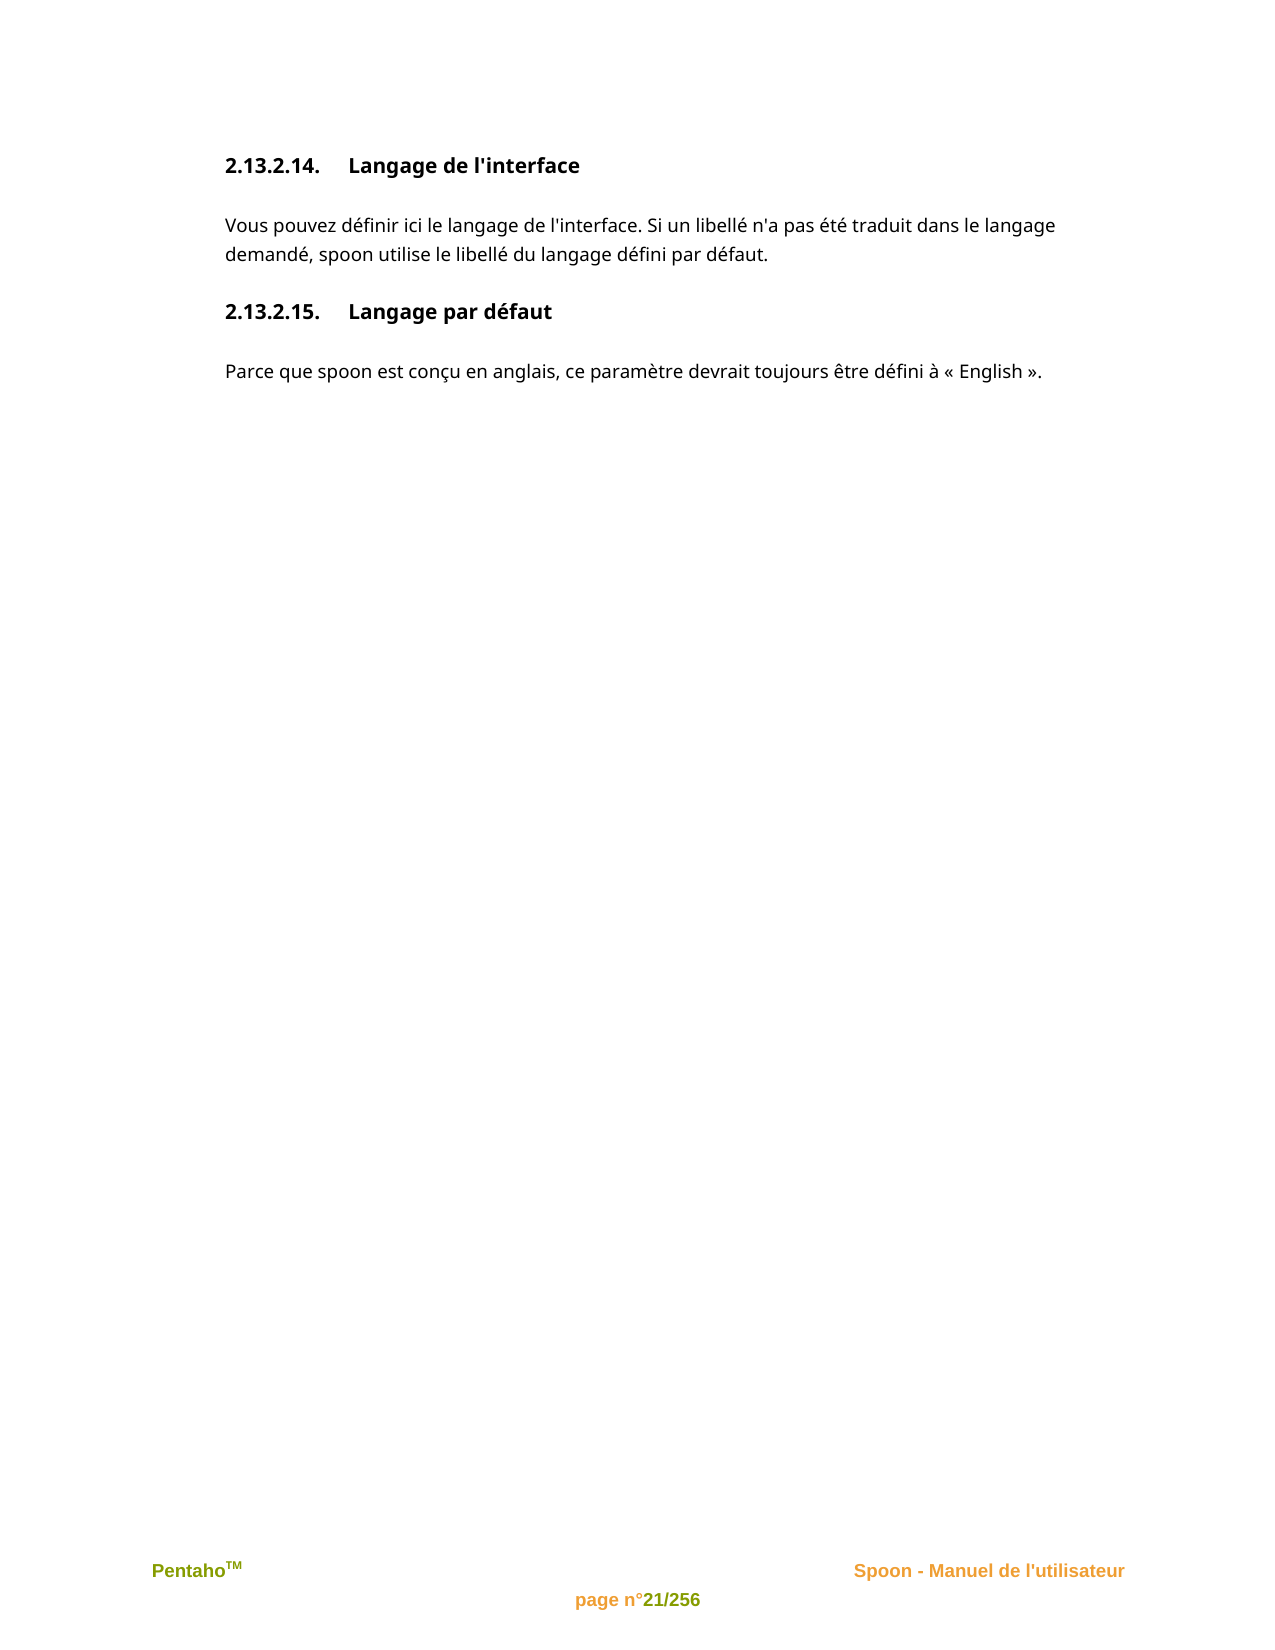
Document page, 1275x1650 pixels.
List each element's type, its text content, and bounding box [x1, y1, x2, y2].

text Parce que spoon est conçu en anglais, ce paramètre devrait toujours être défini à « English ». [225, 355, 1125, 384]
subtitle Langage par défaut [225, 296, 1125, 326]
text Vous pouvez définir ici le langage de l'interface. Si un libellé n'a pas été traduit dans le langage demandé, spoon utilise le libellé du langage défini par défaut. [225, 209, 1125, 267]
subtitle Langage de l'interface [225, 150, 1125, 179]
